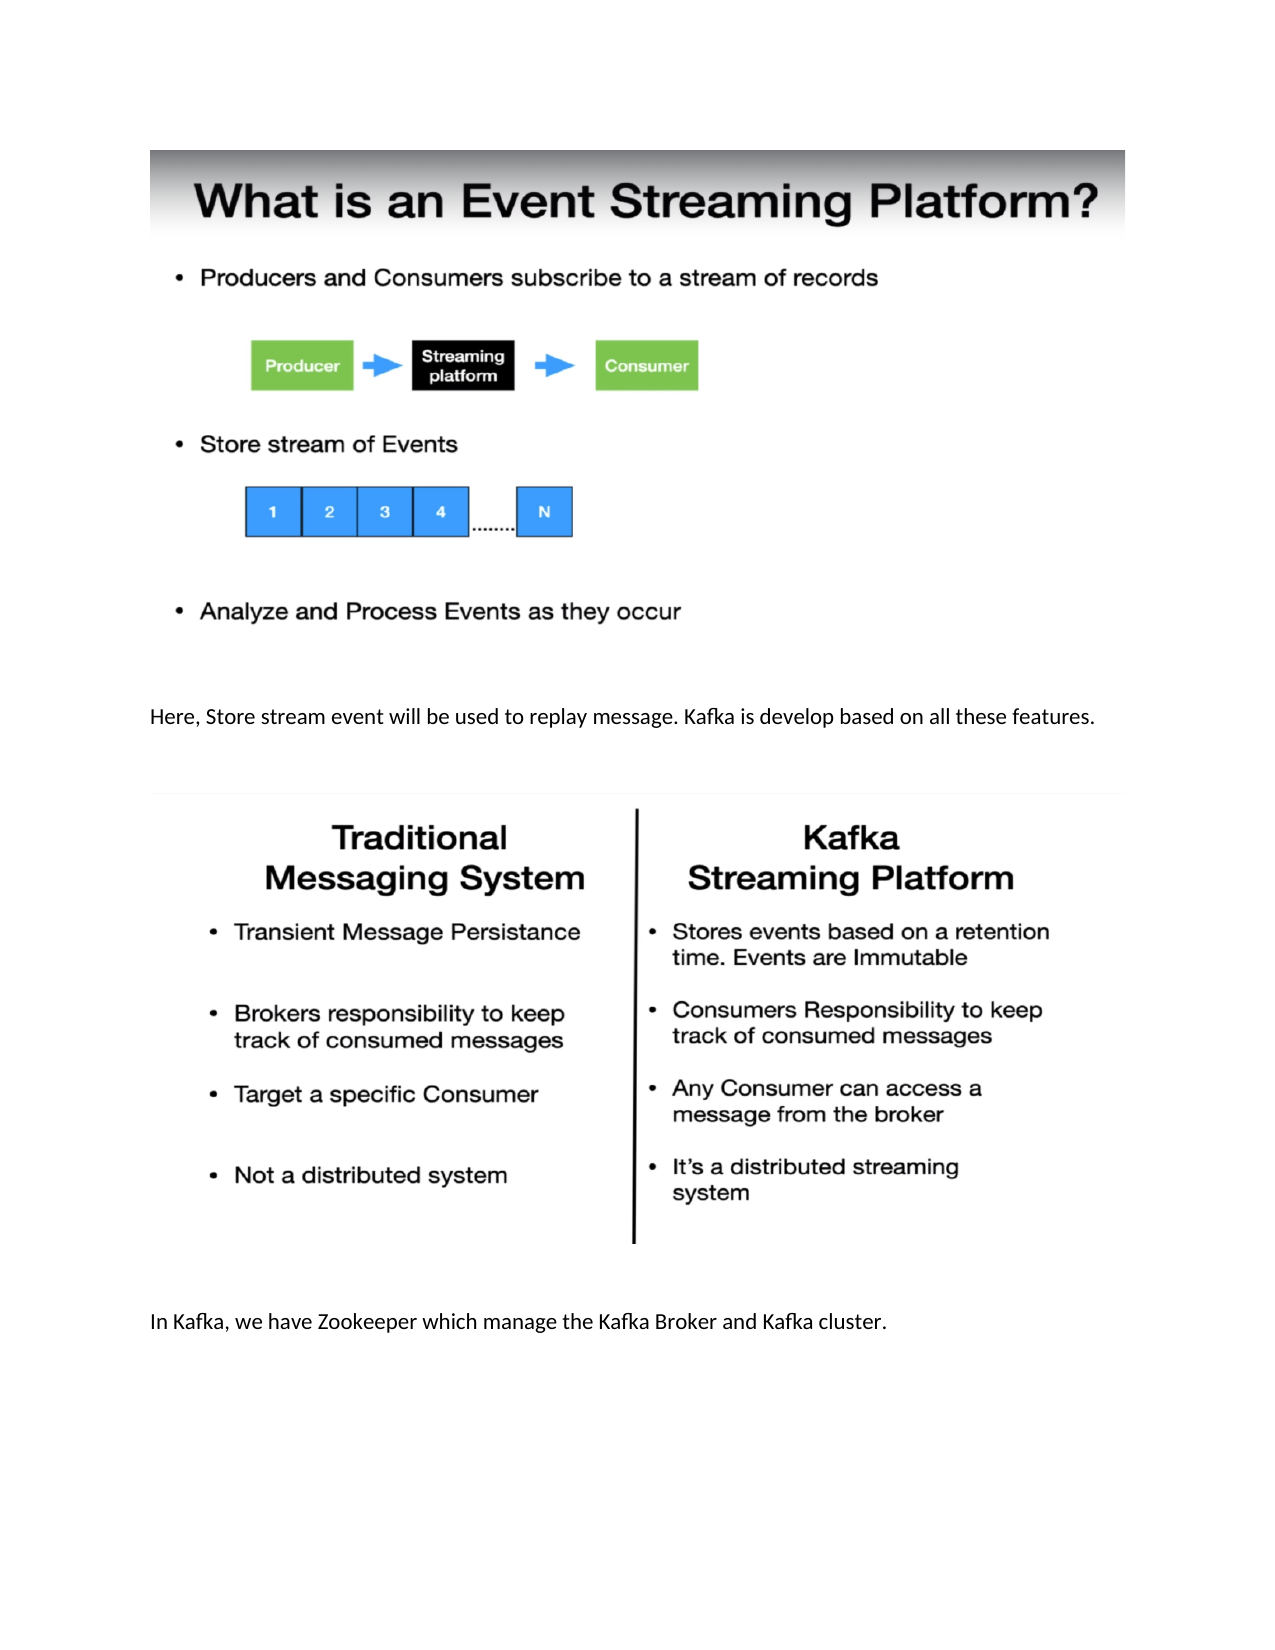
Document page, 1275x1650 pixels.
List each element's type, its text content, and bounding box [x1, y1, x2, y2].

text In Kafka, we have Zookeeper which manage the Kafka Broker and Kafka cluster. [150, 1307, 1125, 1335]
text Here, Store stream event will be used to replay message. Kafka is develop based on all these features. [150, 702, 1125, 730]
